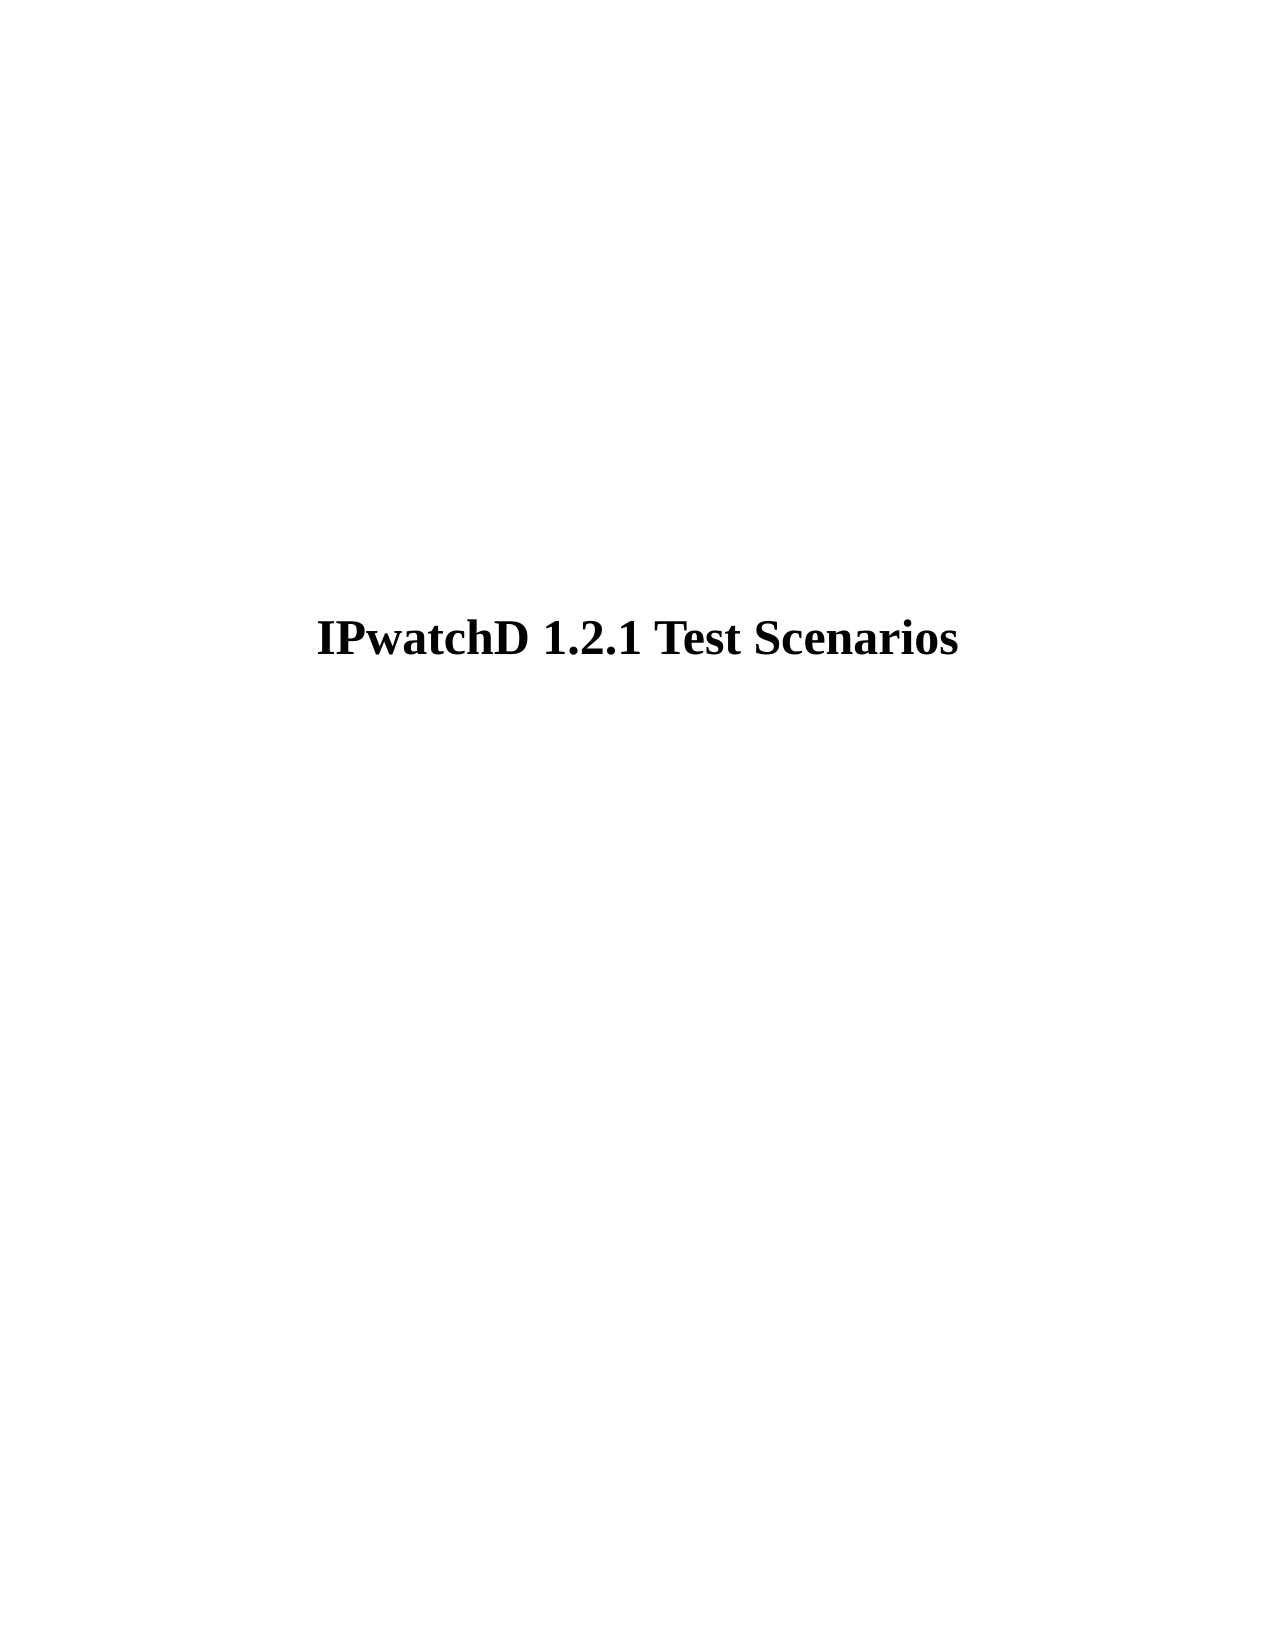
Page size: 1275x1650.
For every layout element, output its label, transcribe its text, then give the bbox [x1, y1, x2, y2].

text IPwatchD 1.2.1 Test Scenarios [118, 608, 1157, 666]
